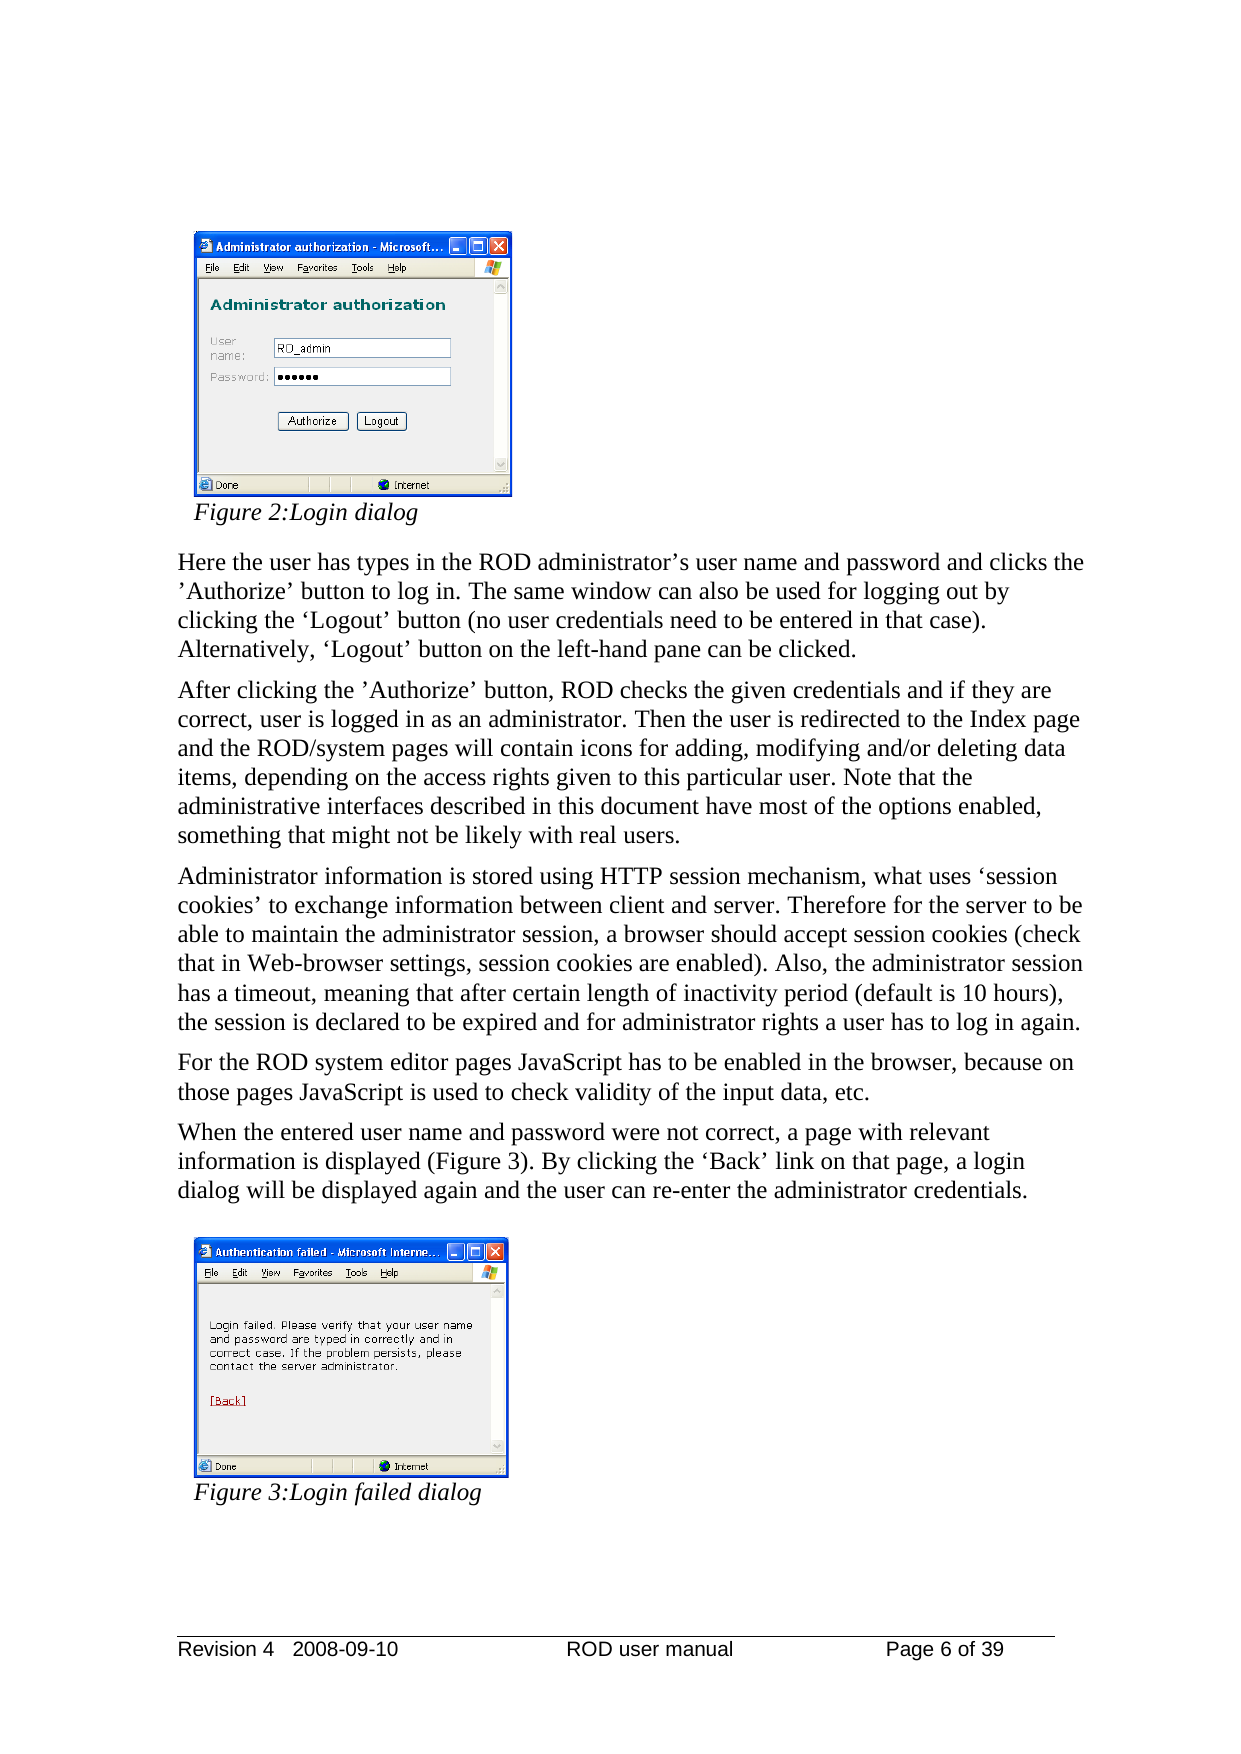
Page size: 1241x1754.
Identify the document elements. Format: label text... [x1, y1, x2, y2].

text Figure 2:Login dialog [194, 497, 512, 526]
text For the ROD system editor pages JavaScript has to be enabled in the browser, because on those pages JavaScript is used to check validity of the input data, etc. [177, 1047, 1092, 1105]
picture [193, 231, 513, 497]
text When the entered user name and password were not correct, a page with relevant information is displayed (Figure 3). By clicking the ‘Back’ link on that page, a login dialog will be displayed again and the user can re-enter the administrator credentials. [177, 1117, 1092, 1204]
text Figure 3:Login failed dialog [194, 1478, 509, 1506]
text After clicking the ’Authorize’ button, ROD checks the given credentials and if they are correct, user is logged in as an administrator. Then the user is redirected to the Index page and the ROD/system pages will contain icons for adding, modifying and/or deleting data items, depending on the access rights given to this particular user. Note that the administrative interfaces described in this document have most of the options enabled, something that might not be likely with real users. [177, 675, 1092, 849]
text Here the user has types in the ROD administrator’s user name and password and clicks the ’Authorize’ button to log in. The same window can also be used for logging out by clicking the ‘Logout’ button (no user credentials need to be entered in that case). Alternatively, ‘Logout’ button on the left-hand pane can be clicked. [177, 547, 1092, 663]
text Administrator information is stored using HTTP session mechanism, what uses ‘session cookies’ to exchange information between client and server. Therefore for the server to be able to maintain the administrator session, a browser should accept session cookies (check that in Web-browser settings, session cookies are enabled). Also, the administrator session has a timeout, meaning that after certain length of inactivity period (default is 10 hours), the session is declared to be expired and for administrator rights a user has to log in again. [177, 861, 1092, 1036]
picture [193, 1237, 509, 1478]
